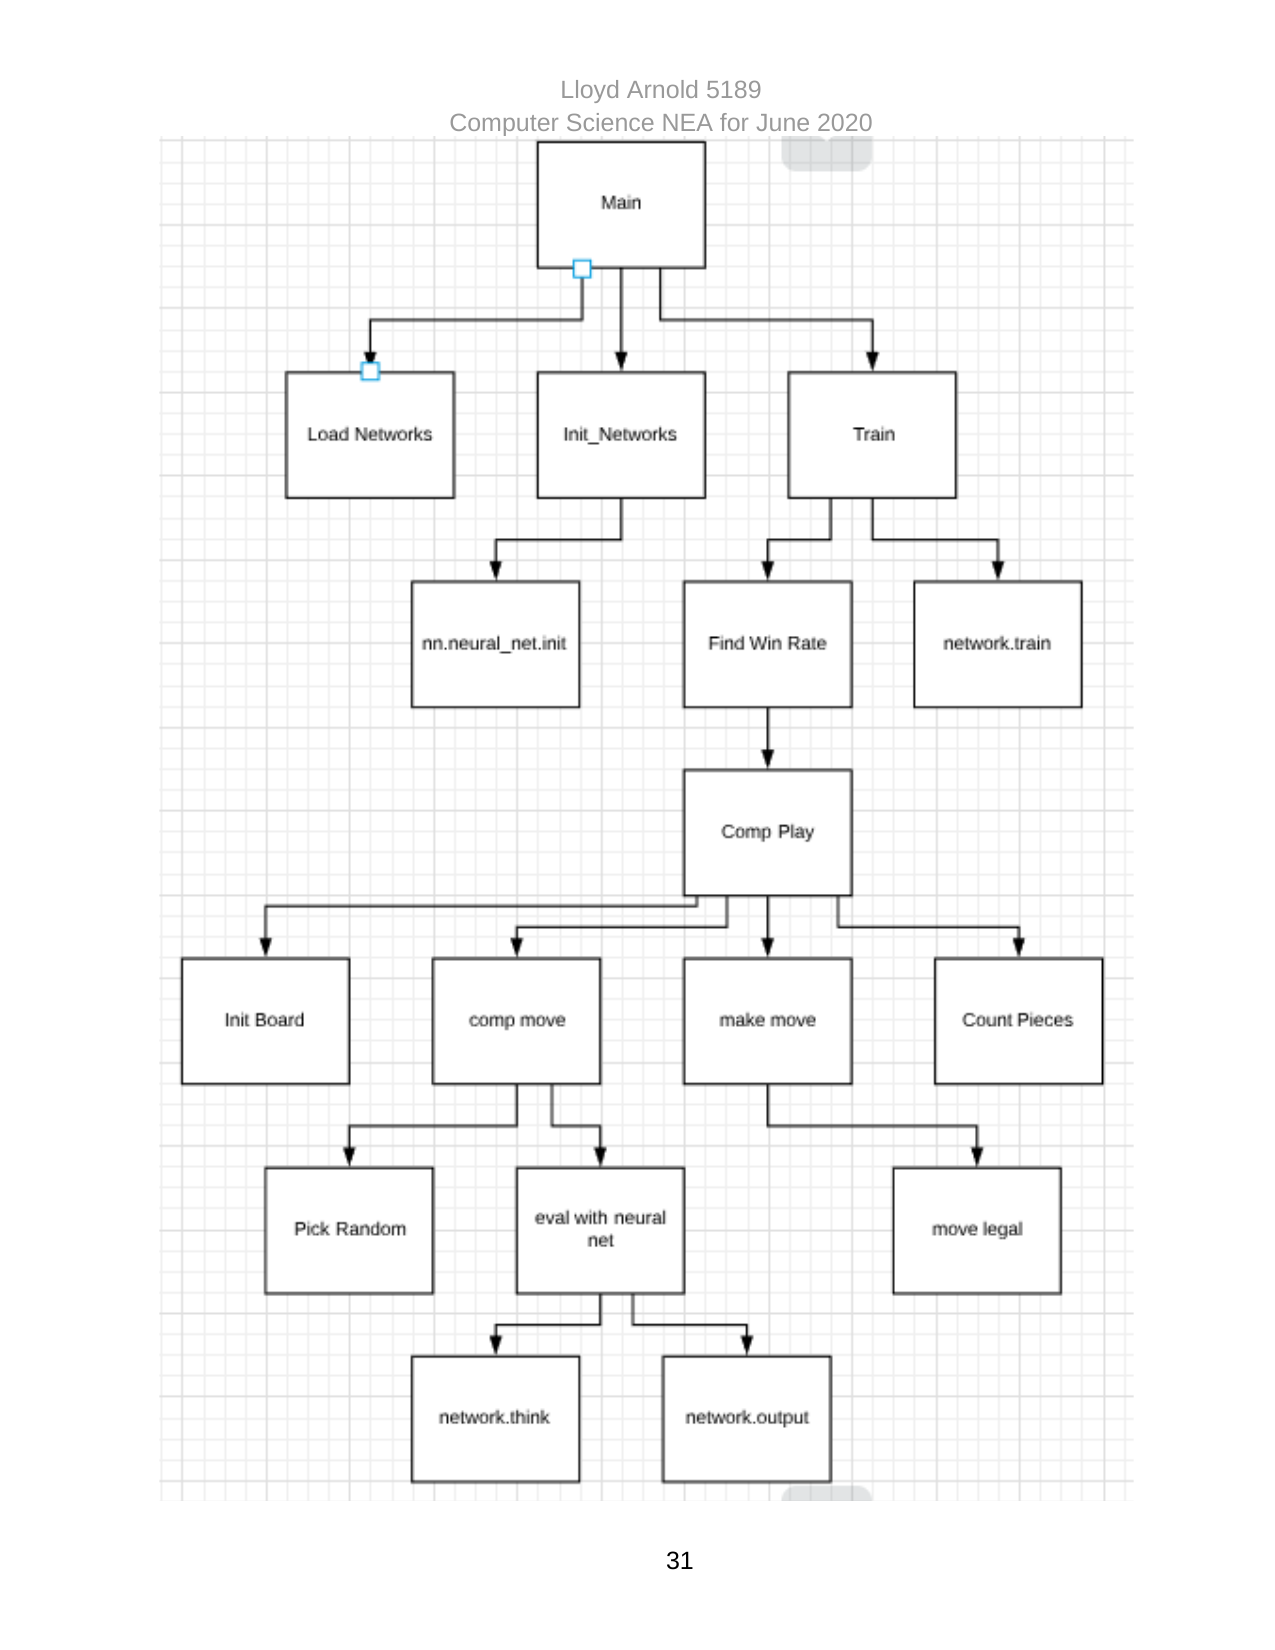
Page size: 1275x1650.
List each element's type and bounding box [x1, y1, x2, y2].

picture [159, 136, 1134, 1501]
